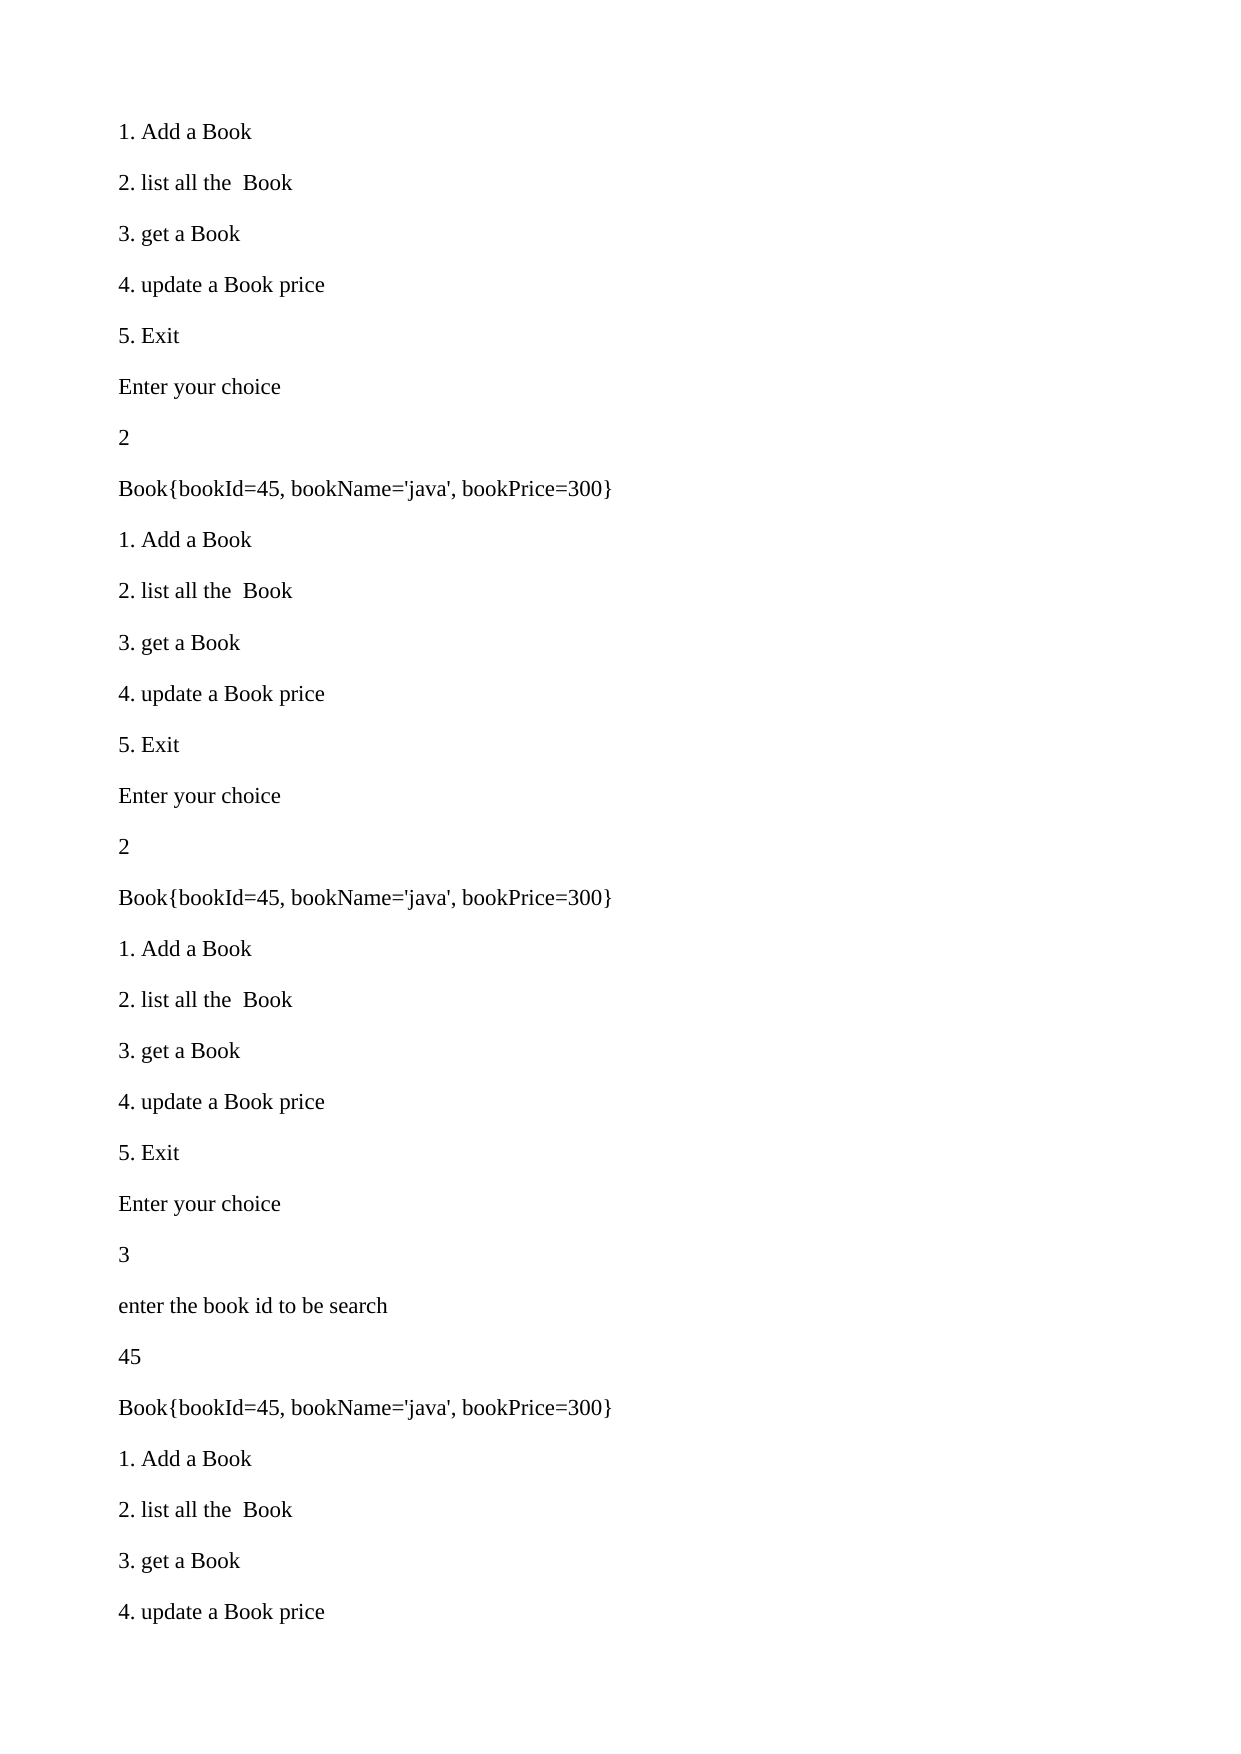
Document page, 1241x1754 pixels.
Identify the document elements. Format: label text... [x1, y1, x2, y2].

text 3. get a Book [118, 220, 1122, 247]
text 4. update a Book price [118, 1088, 1122, 1114]
text 5. Exit [118, 322, 1122, 349]
text 2 [118, 833, 1122, 859]
text 2 [118, 424, 1122, 451]
text 4. update a Book price [118, 271, 1122, 298]
text 5. Exit [118, 731, 1122, 757]
text 45 [118, 1343, 1122, 1369]
text Enter your choice [118, 373, 1122, 400]
text Enter your choice [118, 782, 1122, 808]
text 1. Add a Book [118, 935, 1122, 961]
text Book{bookId=45, bookName='java', bookPrice=300} [118, 1394, 1122, 1421]
text 2. list all the Book [118, 986, 1122, 1012]
text 1. Add a Book [118, 118, 1122, 144]
text 3 [118, 1241, 1122, 1267]
text Enter your choice [118, 1190, 1122, 1216]
text 1. Add a Book [118, 526, 1122, 553]
text 2. list all the Book [118, 169, 1122, 196]
text 3. get a Book [118, 1037, 1122, 1063]
text enter the book id to be search [118, 1292, 1122, 1318]
text 1. Add a Book [118, 1445, 1122, 1472]
text Book{bookId=45, bookName='java', bookPrice=300} [118, 475, 1122, 502]
text 3. get a Book [118, 628, 1122, 655]
text Book{bookId=45, bookName='java', bookPrice=300} [118, 884, 1122, 910]
text 4. update a Book price [118, 1598, 1122, 1625]
text 2. list all the Book [118, 1496, 1122, 1523]
text 2. list all the Book [118, 577, 1122, 604]
text 5. Exit [118, 1139, 1122, 1165]
text 4. update a Book price [118, 679, 1122, 706]
text 3. get a Book [118, 1547, 1122, 1574]
